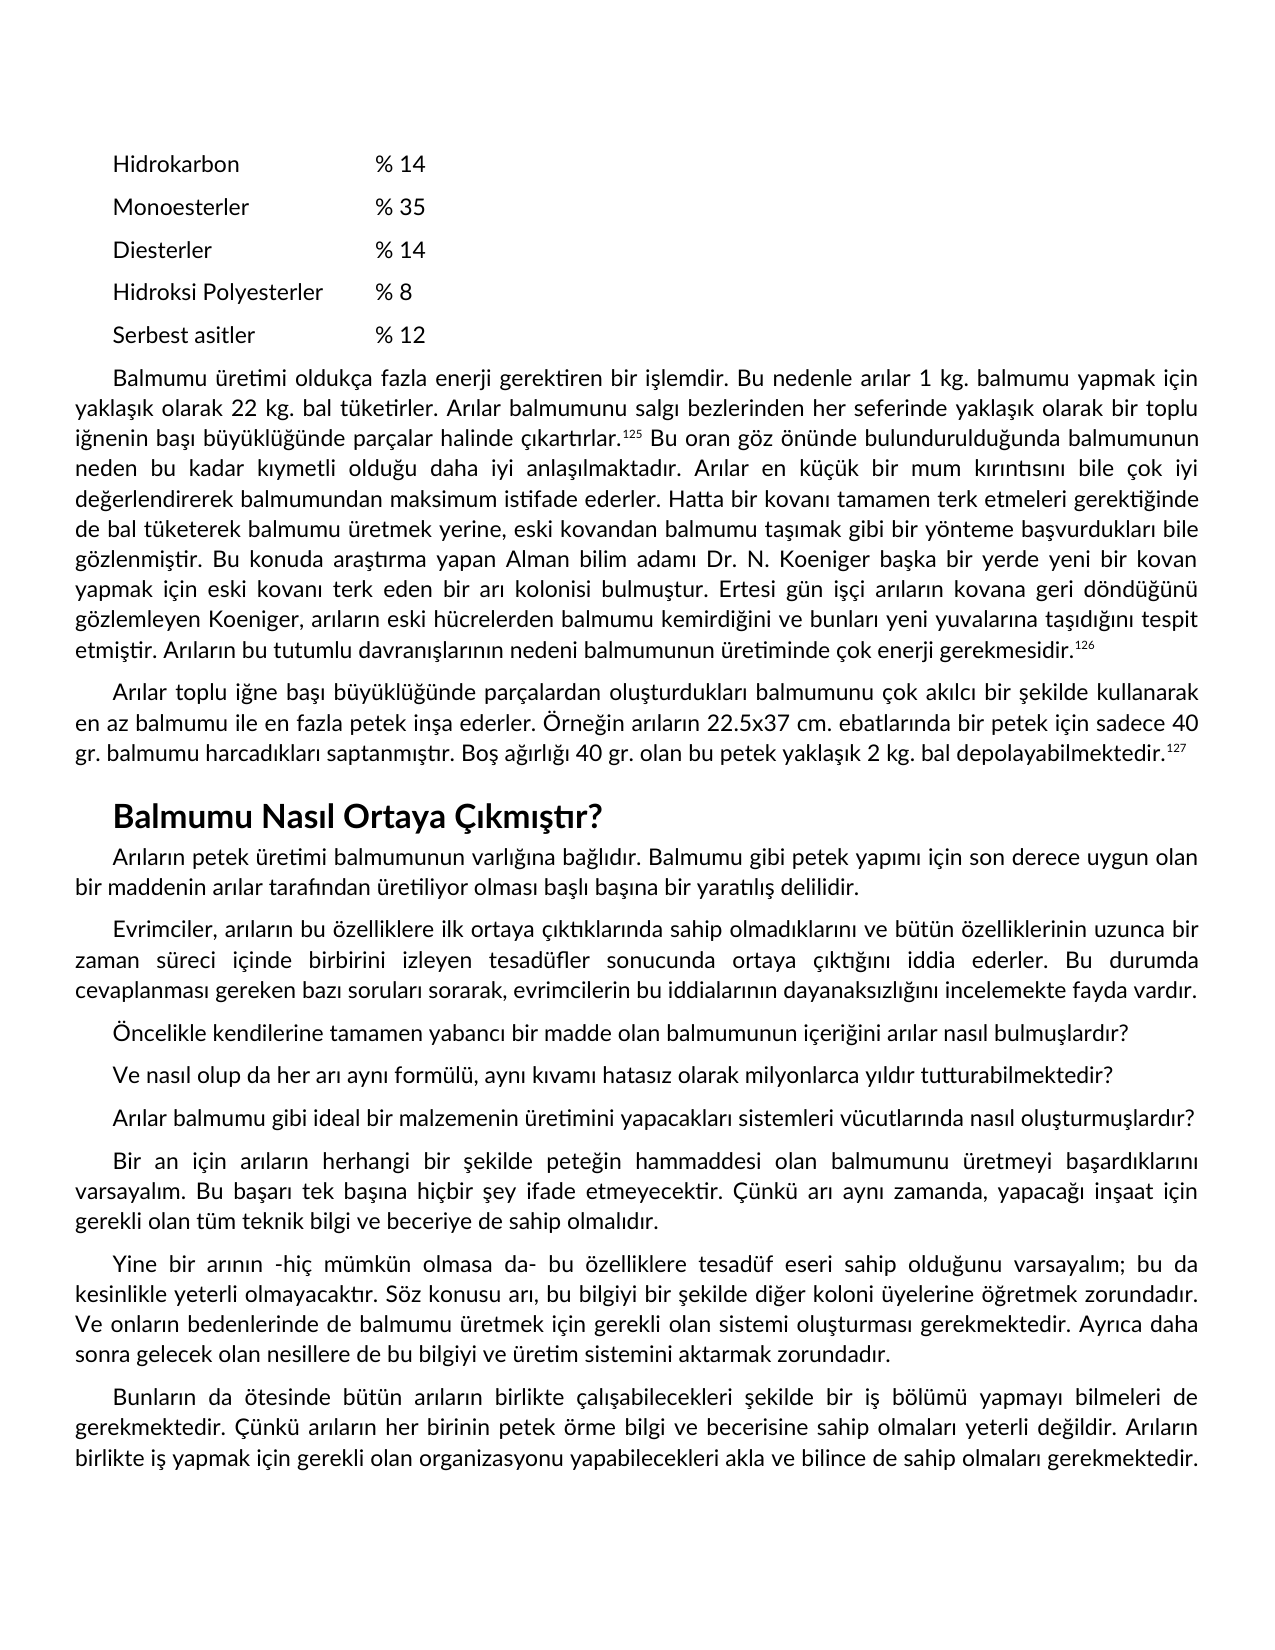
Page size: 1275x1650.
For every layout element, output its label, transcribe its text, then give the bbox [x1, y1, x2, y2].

text Monoesterler % 35 [75, 193, 1200, 220]
text Arılar balmumu gibi ideal bir malzemenin üretimini yapacakları sistemleri vücutlarında nasıl oluşturmuşlardır? [75, 1104, 1200, 1131]
text Balmumu üretimi oldukça fazla enerji gerektiren bir işlemdir. Bu nedenle arılar 1 kg. balmumu yapmak için yaklaşık olarak 22 kg. bal tüketirler. Arılar balmumunu salgı bezlerinden her seferinde yaklaşık olarak bir toplu iğnenin başı büyüklüğünde parçalar halinde çıkartırlar.125 Bu oran göz önünde bulundurulduğunda balmumunun neden bu kadar kıymetli olduğu daha iyi anlaşılmaktadır. Arılar en küçük bir mum kırıntısını bile çok iyi değerlendirerek balmumundan maksimum istifade ederler. Hatta bir kovanı tamamen terk etmeleri gerektiğinde de bal tüketerek balmumu üretmek yerine, eski kovandan balmumu taşımak gibi bir yönteme başvurdukları bile gözlenmiştir. Bu konuda araştırma yapan Alman bilim adamı Dr. N. Koeniger başka bir yerde yeni bir kovan yapmak için eski kovanı terk eden bir arı kolonisi bulmuştur. Ertesi gün işçi arıların kovana geri döndüğünü gözlemleyen Koeniger, arıların eski hücrelerden balmumu kemirdiğini ve bunları yeni yuvalarına taşıdığını tespit etmiştir. Arıların bu tutumlu davranışlarının nedeni balmumunun üretiminde çok enerji gerekmesidir.126 [75, 363, 1200, 663]
text Hidroksi Polyesterler % 8 [75, 278, 1200, 306]
subtitle Balmumu Nasıl Ortaya Çıkmıştır? [112, 796, 1200, 836]
text Öncelikle kendilerine tamamen yabancı bir madde olan balmumunun içeriğini arılar nasıl bulmuşlardır? [75, 1018, 1200, 1046]
text Arıların petek üretimi balmumunun varlığına bağlıdır. Balmumu gibi petek yapımı için son derece uygun olan bir maddenin arılar tarafından üretiliyor olması başlı başına bir yaratılış delilidir. [75, 842, 1200, 900]
text Yine bir arının -hiç mümkün olmasa da- bu özelliklere tesadüf eseri sahip olduğunu varsayalım; bu da kesinlikle yeterli olmayacaktır. Söz konusu arı, bu bilgiyi bir şekilde diğer koloni üyelerine öğretmek zorundadır. Ve onların bedenlerinde de balmumu üretmek için gerekli olan sistemi oluşturması gerekmektedir. Ayrıca daha sonra gelecek olan nesillere de bu bilgiyi ve üretim sistemini aktarmak zorundadır. [75, 1249, 1200, 1368]
text Bunların da ötesinde bütün arıların birlikte çalışabilecekleri şekilde bir iş bölümü yapmayı bilmeleri de gerekmektedir. Çünkü arıların her birinin petek örme bilgi ve becerisine sahip olmaları yeterli değildir. Arıların birlikte iş yapmak için gerekli olan organizasyonu yapabilecekleri akla ve bilince de sahip olmaları gerekmektedir. [75, 1383, 1200, 1471]
text Diesterler % 14 [75, 235, 1200, 263]
text Bir an için arıların herhangi bir şekilde peteğin hammaddesi olan balmumunu üretmeyi başardıklarını varsayalım. Bu başarı tek başına hiçbir şey ifade etmeyecektir. Çünkü arı aynı zamanda, yapacağı inşaat için gerekli olan tüm teknik bilgi ve beceriye de sahip olmalıdır. [75, 1146, 1200, 1234]
text Arılar toplu iğne başı büyüklüğünde parçalardan oluşturdukları balmumunu çok akılcı bir şekilde kullanarak en az balmumu ile en fazla petek inşa ederler. Örneğin arıların 22.5x37 cm. ebatlarında bir petek için sadece 40 gr. balmumu harcadıkları saptanmıştır. Boş ağırlığı 40 gr. olan bu petek yaklaşık 2 kg. bal depolayabilmektedir.127 [75, 678, 1200, 766]
text Hidrokarbon % 14 [75, 150, 1200, 177]
text Ve nasıl olup da her arı aynı formülü, aynı kıvamı hatasız olarak milyonlarca yıldır tutturabilmektedir? [75, 1061, 1200, 1088]
text Serbest asitler % 12 [75, 321, 1200, 348]
text Evrimciler, arıların bu özelliklere ilk ortaya çıktıklarında sahip olmadıklarını ve bütün özelliklerinin uzunca bir zaman süreci içinde birbirini izleyen tesadüfler sonucunda ortaya çıktığını iddia ederler. Bu durumda cevaplanması gereken bazı soruları sorarak, evrimcilerin bu iddialarının dayanaksızlığını incelemekte fayda vardır. [75, 915, 1200, 1003]
